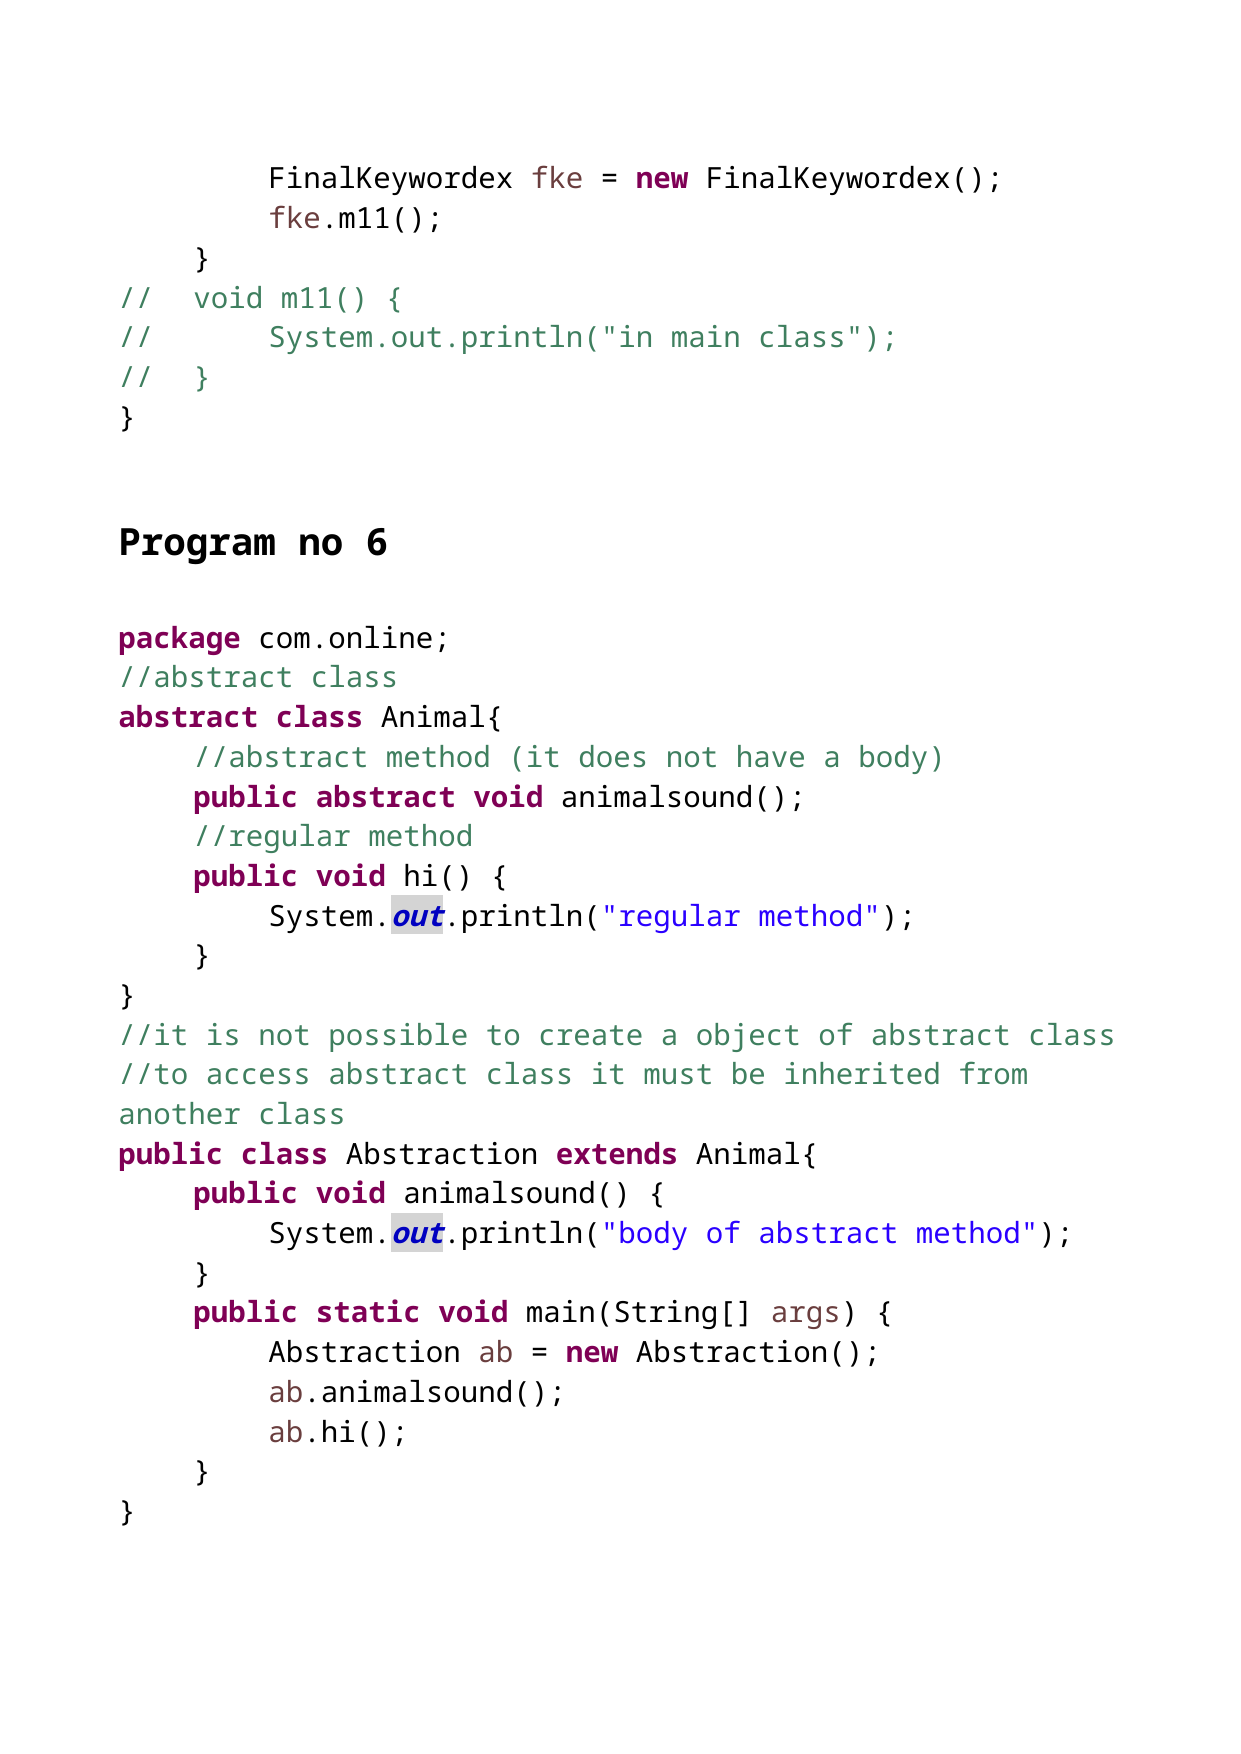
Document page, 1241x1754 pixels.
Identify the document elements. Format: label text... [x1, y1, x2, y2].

text FinalKeywordex fke = new FinalKeywordex(); [118, 158, 1122, 197]
text // void m11() { [118, 277, 1122, 317]
text System.out.println("regular method"); [118, 895, 1122, 934]
text } [118, 974, 1122, 1014]
text // } [118, 356, 1122, 396]
text } [118, 934, 1122, 974]
text Abstraction ab = new Abstraction(); [118, 1331, 1122, 1371]
text //it is not possible to create a object of abstract class [118, 1014, 1122, 1054]
text package com.online; [118, 617, 1122, 657]
text ab.animalsound(); [118, 1371, 1122, 1411]
text } [118, 1252, 1122, 1292]
text //regular method [118, 816, 1122, 855]
text public void hi() { [118, 855, 1122, 895]
text Program no 6 [118, 515, 1122, 566]
text } [118, 1490, 1122, 1530]
text public static void main(String[] args) { [118, 1292, 1122, 1331]
text } [118, 396, 1122, 436]
text public class Abstraction extends Animal{ [118, 1133, 1122, 1173]
text public abstract void animalsound(); [118, 776, 1122, 816]
text //to access abstract class it must be inherited from another class [118, 1054, 1122, 1133]
text //abstract method (it does not have a body) [118, 736, 1122, 776]
text abstract class Animal{ [118, 696, 1122, 736]
text System.out.println("body of abstract method"); [118, 1212, 1122, 1252]
text } [118, 237, 1122, 277]
text } [118, 1451, 1122, 1490]
text public void animalsound() { [118, 1173, 1122, 1212]
text fke.m11(); [118, 197, 1122, 237]
text ab.hi(); [118, 1411, 1122, 1451]
text //abstract class [118, 657, 1122, 696]
text // System.out.println("in main class"); [118, 317, 1122, 356]
